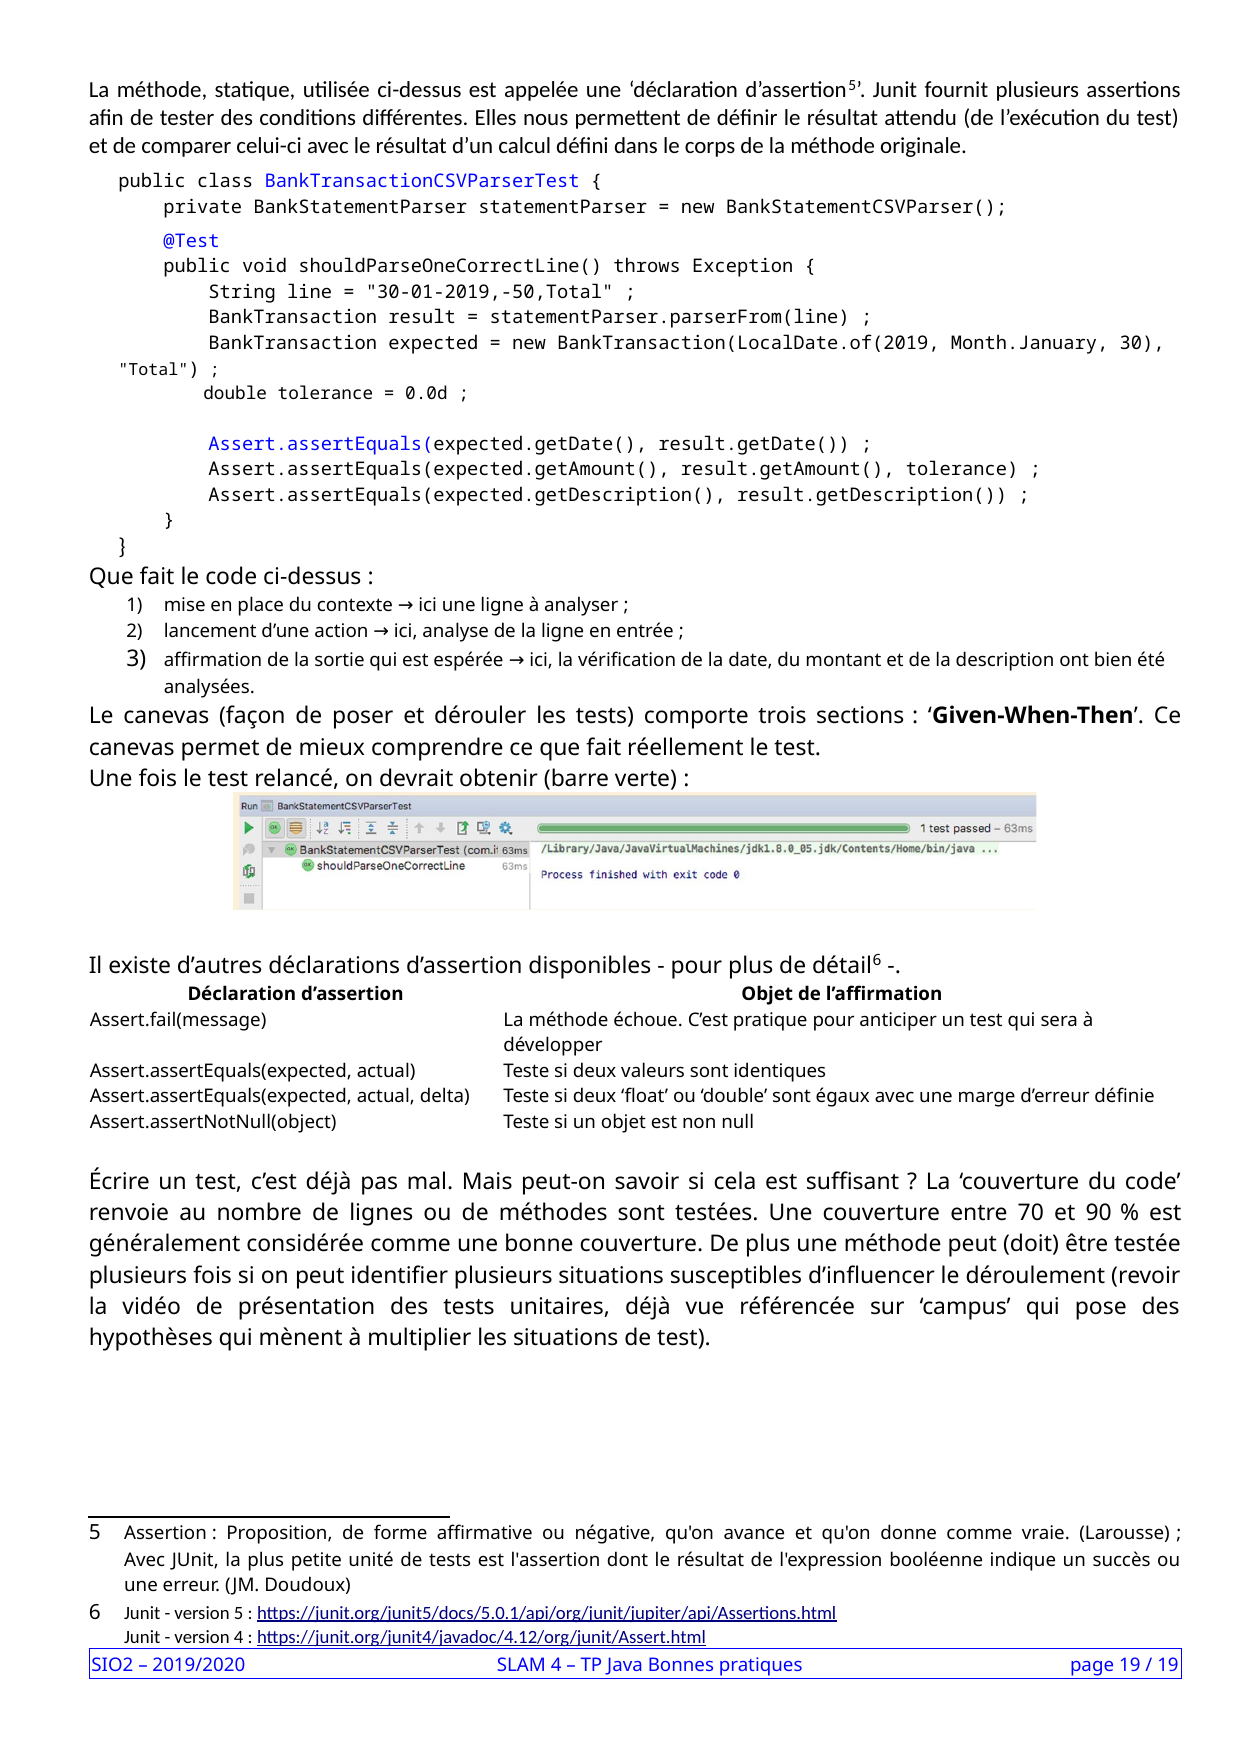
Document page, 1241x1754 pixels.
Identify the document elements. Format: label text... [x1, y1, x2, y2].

table_cell Assert.assertEquals(expected, actual) [89, 1057, 502, 1082]
list mise en place du contexte → ici une ligne à analyser ; [126, 591, 1181, 617]
list affirmation de la sortie qui est espérée → ici, la vérification de la date, du montant et de la description ont bien été analysées. [126, 642, 1181, 699]
text } [118, 507, 1181, 532]
text Écrire un test, c’est déjà pas mal. Mais peut-on savoir si cela est suffisant ? La ‘couverture du code’ renvoie au nombre de lignes ou de méthodes sont testées. Une couverture entre 70 et 90 % est généralement considérée comme une bonne couverture. De plus une méthode peut (doit) être testée plusieurs fois si on peut identifier plusieurs situations susceptibles d’influencer le déroulement (revoir la vidéo de présentation des tests unitaires, déjà vue référencée sur ‘campus’ qui pose des hypothèses qui mènent à multiplier les situations de test). [88, 1165, 1181, 1352]
text Assertion : Proposition, de forme affirmative ou négative, qu'on avance et qu'on donne comme vraie. (Larousse) ; Avec JUnit, la plus petite unité de tests est l'assertion dont le résultat de l'expression booléenne indique un succès ou une erreur. (JM. Doudoux) [88, 1517, 1181, 1597]
text public class BankTransactionCSVParserTest { private BankStatementParser statementParser = new BankStatementCSVParser(); [118, 168, 1181, 219]
text BankTransaction expected = new BankTransaction(LocalDate.of(2019, Month.January, 30), "Total") ; [118, 329, 1181, 380]
text Assert.assertEquals(expected.getDescription(), result.getDescription()) ; [118, 481, 1181, 507]
table_cell Teste si deux ‘float’ ou ‘double’ sont égaux avec une marge d’erreur définie [502, 1083, 1181, 1108]
text La méthode, statique, utilisée ci-dessus est appelée une ‘déclaration d’assertion’. Junit fournit plusieurs assertions afin de tester des conditions différentes. Elles nous permettent de définir le résultat attendu (de l’exécution du test) et de comparer celui-ci avec le résultat d’un calcul défini dans le corps de la méthode originale. [88, 75, 1181, 159]
text @Test public void shouldParseOneCorrectLine() throws Exception { [118, 227, 1181, 278]
text Assert.assertEquals(expected.getAmount(), result.getAmount(), tolerance) ; [118, 456, 1181, 481]
table_header Déclaration d’assertion [89, 980, 502, 1006]
text } [118, 532, 1181, 560]
text double tolerance = 0.0d ; [118, 380, 1181, 404]
table_cell Assert.assertNotNull(object) [89, 1108, 502, 1133]
table_cell Teste si deux valeurs sont identiques [502, 1057, 1181, 1082]
table_cell La méthode échoue. C’est pratique pour anticiper un test qui sera à développer [502, 1006, 1181, 1057]
text Assert.assertEquals(expected.getDate(), result.getDate()) ; [118, 430, 1181, 456]
text BankTransaction result = statementParser.parserFrom(line) ; [118, 304, 1181, 329]
text Une fois le test relancé, on devrait obtenir (barre verte) : [88, 762, 1181, 793]
text Il existe d’autres déclarations d’assertion disponibles - pour plus de détail -. [88, 949, 1181, 980]
text Le canevas (façon de poser et dérouler les tests) comporte trois sections : ‘Given-When-Then’. Ce canevas permet de mieux comprendre ce que fait réellement le test. [88, 699, 1181, 762]
table_header Objet de l’affirmation [502, 980, 1181, 1006]
text Que fait le code ci-dessus : [88, 560, 1181, 591]
text String line = "30-01-2019,-50,Total" ; [118, 278, 1181, 304]
table_cell Assert.assertEquals(expected, actual, delta) [89, 1083, 502, 1108]
text Junit - version 5 : https://junit.org/junit5/docs/5.0.1/api/org/junit/jupiter/api/Assertions.html Junit - version 4 : https://junit.org/junit4/javadoc/4.12/org/junit/Assert.html [88, 1597, 1181, 1648]
table_cell Teste si un objet est non null [502, 1108, 1181, 1133]
table_cell Assert.fail(message) [89, 1006, 502, 1057]
list lancement d’une action → ici, analyse de la ligne en entrée ; [126, 617, 1181, 642]
